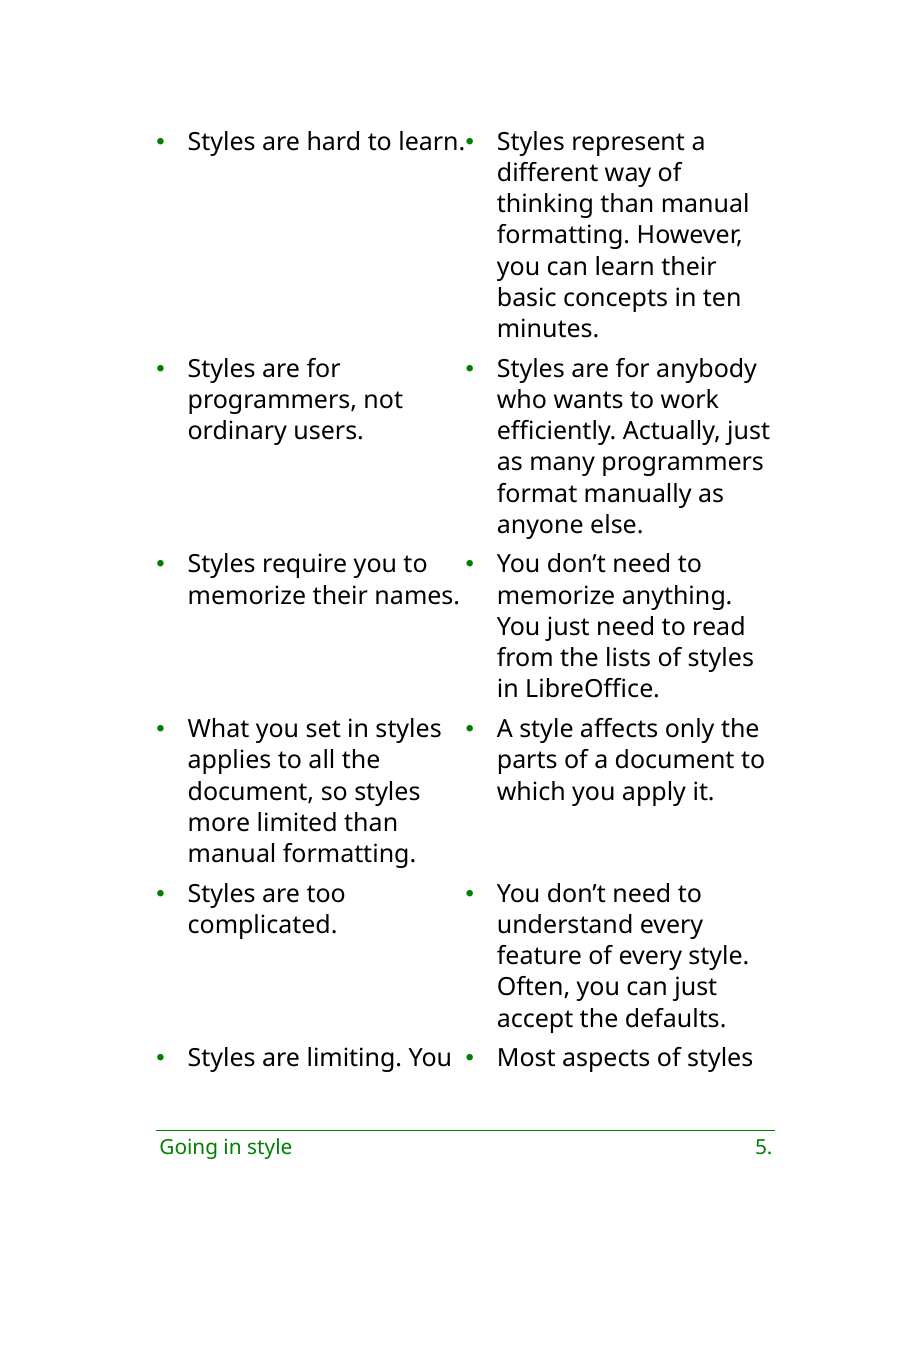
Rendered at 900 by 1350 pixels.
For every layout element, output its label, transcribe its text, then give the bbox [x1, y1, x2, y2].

table_cell A style affects only the parts of a document to which you apply it. [465, 713, 775, 877]
table_cell Styles represent a different way of thinking than manual formatting. However, you can learn their basic concepts in ten minutes. [465, 125, 775, 352]
table_cell Styles are for programmers, not ordinary users. [156, 352, 465, 548]
table_cell Styles are hard to learn. [156, 125, 465, 352]
table_cell Styles are for anybody who wants to work efficiently. Actually, just as many programmers format manually as anyone else. [465, 352, 775, 548]
table_cell You don’t need to understand every feature of every style. Often, you can just accept the defaults. [465, 877, 775, 1042]
table_cell Most aspects of styles [465, 1042, 775, 1073]
table_cell Styles are too complicated. [156, 877, 465, 1042]
table_cell Styles require you to memorize their names. [156, 548, 465, 712]
table_cell You don’t need to memorize anything. You just need to read from the lists of styles in LibreOffice. [465, 548, 775, 712]
table_cell Styles are limiting. You [156, 1042, 465, 1073]
table_cell What you set in styles applies to all the document, so styles more limited than manual formatting. [156, 713, 465, 877]
